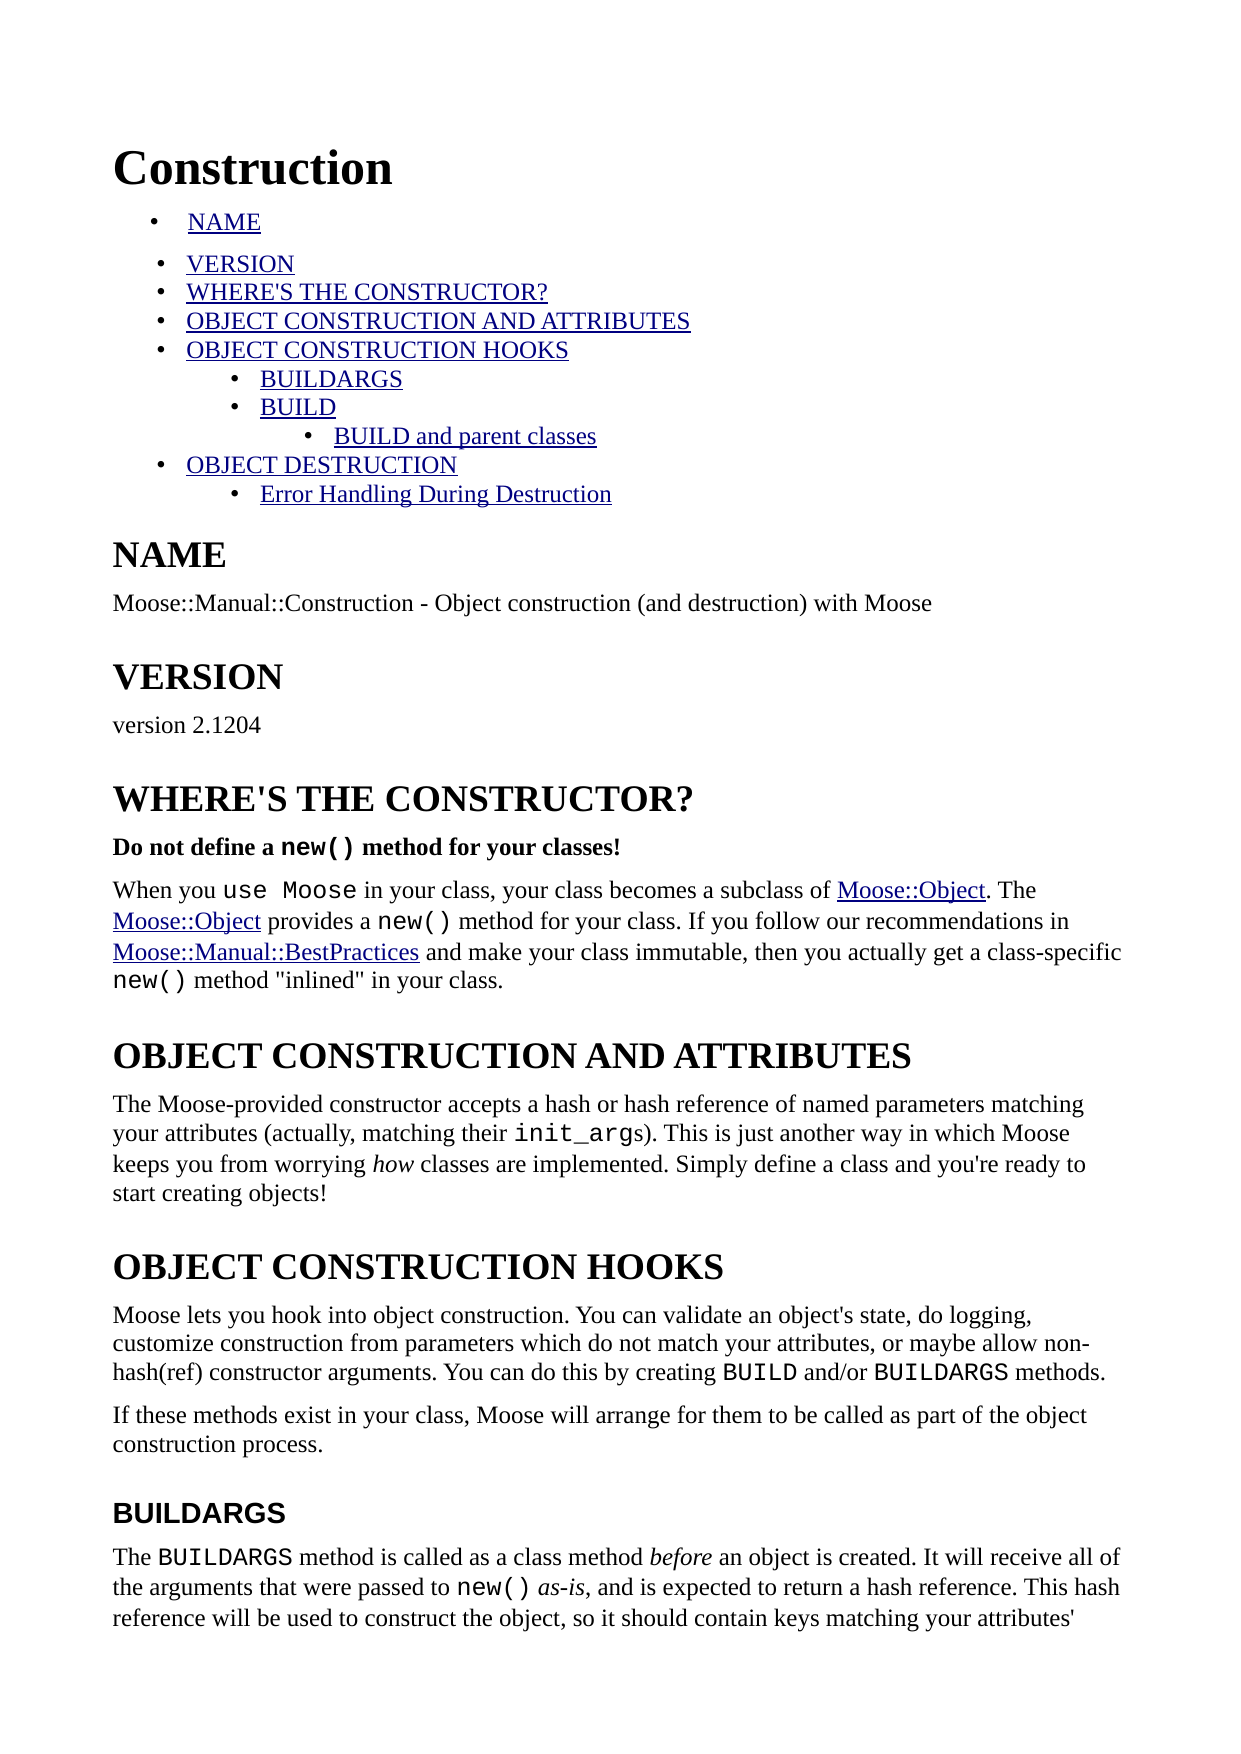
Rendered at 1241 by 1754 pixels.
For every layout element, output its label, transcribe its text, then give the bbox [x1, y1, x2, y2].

text If these methods exist in your class, Moose will arrange for them to be called as part of the object construction process. [112, 1401, 1128, 1458]
list VERSION [157, 249, 1128, 277]
subtitle OBJECT CONSTRUCTION AND ATTRIBUTES [112, 1034, 1128, 1077]
list NAME [150, 207, 1128, 236]
text version 2.1204 [112, 710, 1128, 739]
list BUILD and parent classes [304, 421, 1128, 450]
subtitle OBJECT CONSTRUCTION HOOKS [112, 1244, 1128, 1287]
subtitle WHERE'S THE CONSTRUCTOR? [112, 776, 1128, 819]
list Error Handling During Destruction [230, 479, 1128, 507]
text The BUILDARGS method is called as a class method before an object is created. It will receive all of the arguments that were passed to new() as-is, and is expected to return a hash reference. This hash reference will be used to construct the object, so it should contain keys matching your attributes' [112, 1542, 1128, 1632]
subtitle Construction [112, 137, 1128, 195]
subtitle VERSION [112, 654, 1128, 697]
list WHERE'S THE CONSTRUCTOR? [157, 277, 1128, 306]
text Do not define a new() method for your classes! [112, 832, 1128, 863]
list OBJECT DESTRUCTION [157, 450, 1128, 479]
text Moose::Manual::Construction - Object construction (and destruction) with Moose [112, 588, 1128, 617]
list BUILD [230, 392, 1128, 421]
text When you use Moose in your class, your class becomes a subclass of Moose::Object. The Moose::Object provides a new() method for your class. If you follow our recommendations in Moose::Manual::BestPractices and make your class immutable, then you actually get a class-specific new() method "inlined" in your class. [112, 875, 1128, 996]
list OBJECT CONSTRUCTION HOOKS [157, 335, 1128, 364]
subtitle BUILDARGS [112, 1496, 1128, 1529]
list BUILDARGS [230, 364, 1128, 392]
subtitle NAME [112, 532, 1128, 576]
text The Moose-provided constructor accepts a hash or hash reference of named parameters matching your attributes (actually, matching their init_args). This is just another way in which Moose keeps you from worrying how classes are implemented. Simply define a class and you're ready to start creating objects! [112, 1089, 1128, 1207]
list OBJECT CONSTRUCTION AND ATTRIBUTES [157, 306, 1128, 335]
text Moose lets you hook into object construction. You can validate an object's state, do logging, customize construction from parameters which do not match your attributes, or maybe allow non-hash(ref) constructor arguments. You can do this by creating BUILD and/or BUILDARGS methods. [112, 1300, 1128, 1388]
